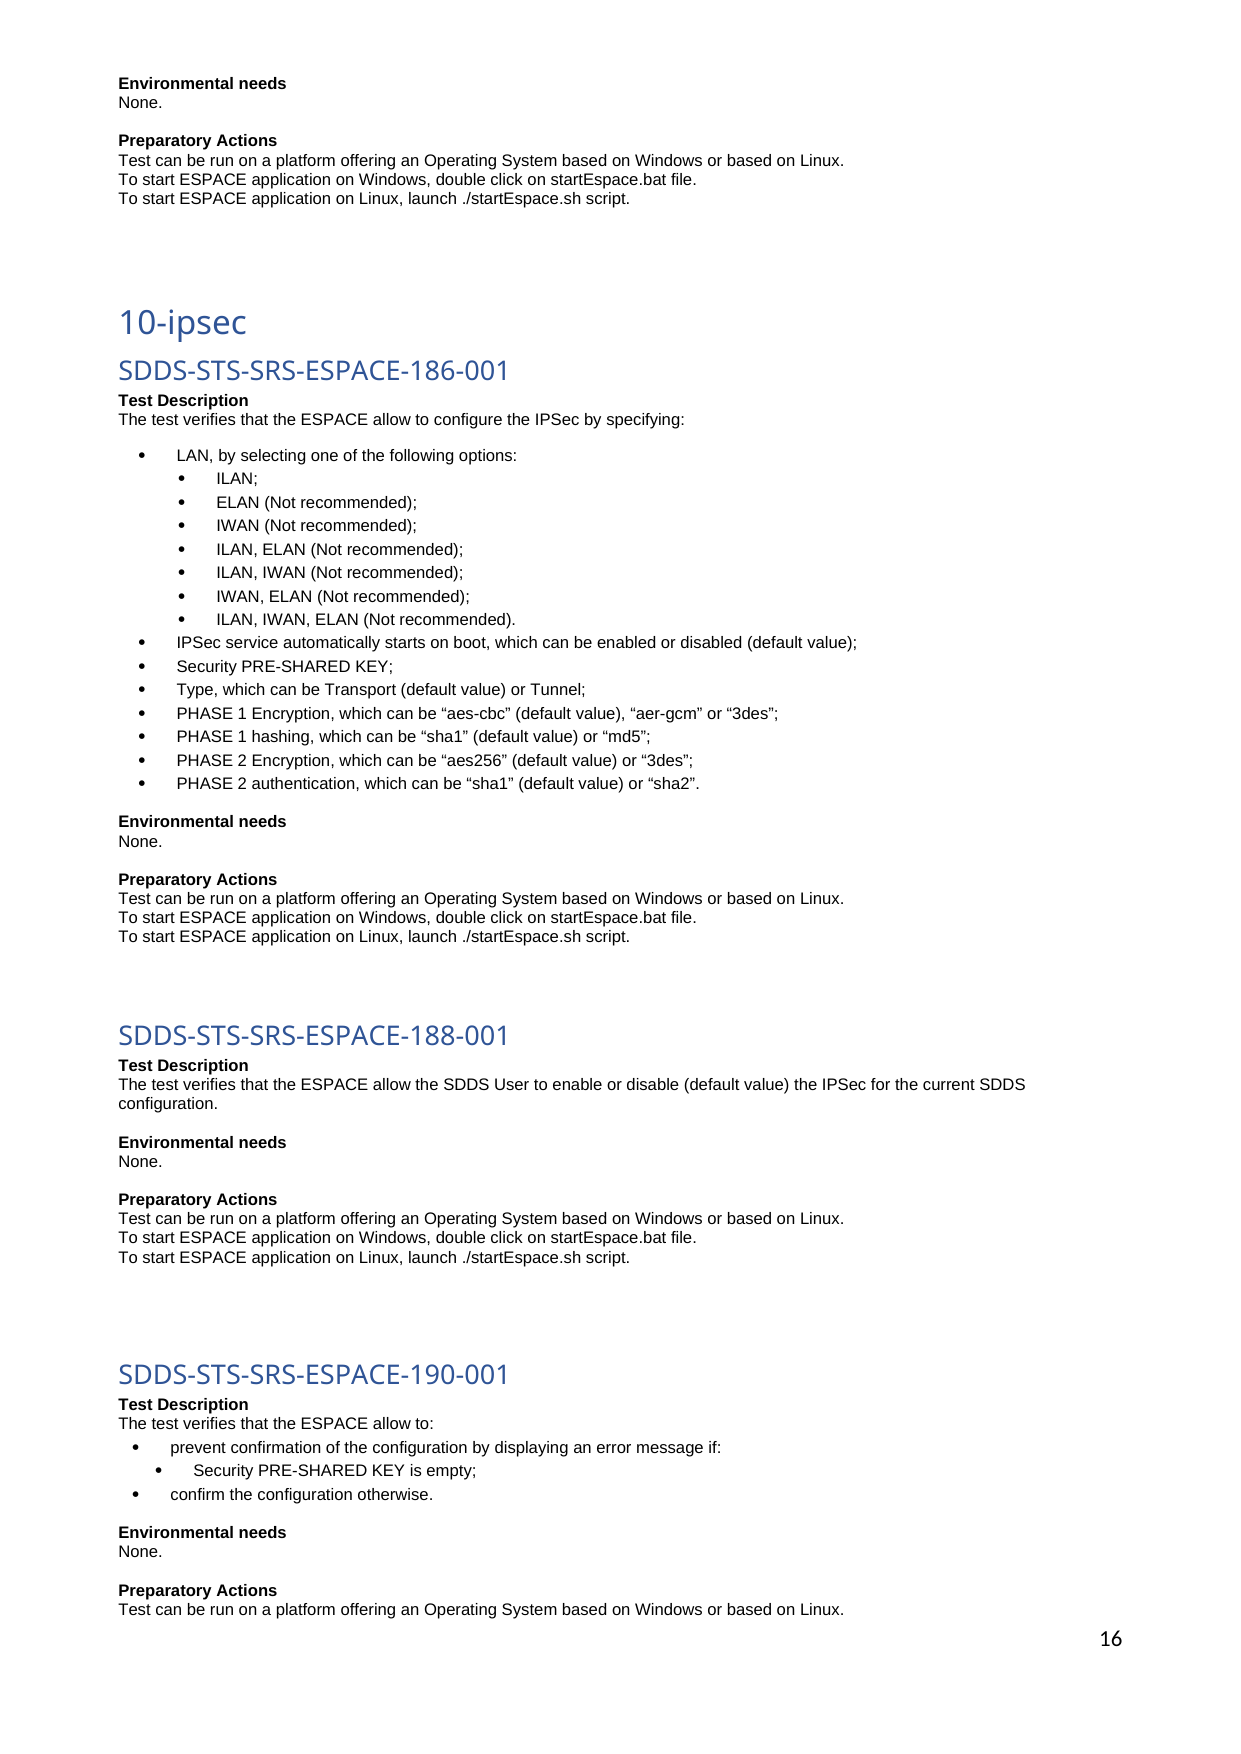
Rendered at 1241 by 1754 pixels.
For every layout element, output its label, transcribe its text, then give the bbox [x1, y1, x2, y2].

text Test can be run on a platform offering an Operating System based on Windows or based on Linux. [118, 1599, 1122, 1619]
text Test can be run on a platform offering an Operating System based on Windows or based on Linux. [118, 889, 1122, 908]
list Security PRE-SHARED KEY is empty; [156, 1461, 1122, 1480]
text Test can be run on a platform offering an Operating System based on Windows or based on Linux. [118, 1209, 1122, 1228]
text Preparatory Actions [118, 131, 1122, 150]
list IWAN (Not recommended); [178, 516, 1122, 535]
text Preparatory Actions [118, 1190, 1122, 1209]
text None. [118, 93, 1122, 112]
subtitle SDDS-STS-SRS-ESPACE-186-001 [118, 351, 1122, 388]
list Type, which can be Transport (default value) or Tunnel; [139, 680, 1122, 699]
list PHASE 1 Encryption, which can be “aes-cbc” (default value), “aer-gcm” or “3des”; [139, 703, 1122, 723]
text Environmental needs [118, 812, 1122, 831]
text To start ESPACE application on Linux, launch ./startEspace.sh script. [118, 189, 1122, 208]
text The test verifies that the ESPACE allow to: [118, 1414, 1122, 1433]
list prevent confirmation of the configuration by displaying an error message if: [133, 1437, 1122, 1457]
text Environmental needs [118, 1132, 1122, 1152]
list ILAN; [178, 469, 1122, 488]
list ILAN, IWAN (Not recommended); [178, 563, 1122, 582]
list IWAN, ELAN (Not recommended); [178, 586, 1122, 606]
text Test can be run on a platform offering an Operating System based on Windows or based on Linux. [118, 150, 1122, 169]
text To start ESPACE application on Linux, launch ./startEspace.sh script. [118, 927, 1122, 946]
subtitle SDDS-STS-SRS-ESPACE-188-001 [118, 1016, 1122, 1053]
text To start ESPACE application on Windows, double click on startEspace.bat file. [118, 908, 1122, 927]
text The test verifies that the ESPACE allow the SDDS User to enable or disable (default value) the IPSec for the current SDDS configuration. [118, 1075, 1122, 1113]
list confirm the configuration otherwise. [133, 1484, 1122, 1504]
text Preparatory Actions [118, 1580, 1122, 1599]
list ELAN (Not recommended); [178, 493, 1122, 512]
list PHASE 2 authentication, which can be “sha1” (default value) or “sha2”. [139, 774, 1122, 793]
text Environmental needs [118, 74, 1122, 93]
text None. [118, 831, 1122, 851]
list Security PRE-SHARED KEY; [139, 657, 1122, 676]
list PHASE 2 Encryption, which can be “aes256” (default value) or “3des”; [139, 750, 1122, 770]
list PHASE 1 hashing, which can be “sha1” (default value) or “md5”; [139, 727, 1122, 746]
text None. [118, 1542, 1122, 1561]
text Test Description [118, 1395, 1122, 1414]
text Test Description [118, 1056, 1122, 1075]
text The test verifies that the ESPACE allow to configure the IPSec by specifying: [118, 410, 1122, 429]
text To start ESPACE application on Linux, launch ./startEspace.sh script. [118, 1247, 1122, 1267]
text Preparatory Actions [118, 870, 1122, 889]
list ILAN, ELAN (Not recommended); [178, 539, 1122, 559]
subtitle 10-ipsec [118, 299, 1122, 344]
text None. [118, 1152, 1122, 1171]
list LAN, by selecting one of the following options: [139, 446, 1122, 465]
text Environmental needs [118, 1523, 1122, 1542]
text Test Description [118, 391, 1122, 410]
subtitle SDDS-STS-SRS-ESPACE-190-001 [118, 1356, 1122, 1392]
list ILAN, IWAN, ELAN (Not recommended). [178, 610, 1122, 629]
text To start ESPACE application on Windows, double click on startEspace.bat file. [118, 169, 1122, 189]
text To start ESPACE application on Windows, double click on startEspace.bat file. [118, 1228, 1122, 1247]
list IPSec service automatically starts on boot, which can be enabled or disabled (default value); [139, 633, 1122, 652]
